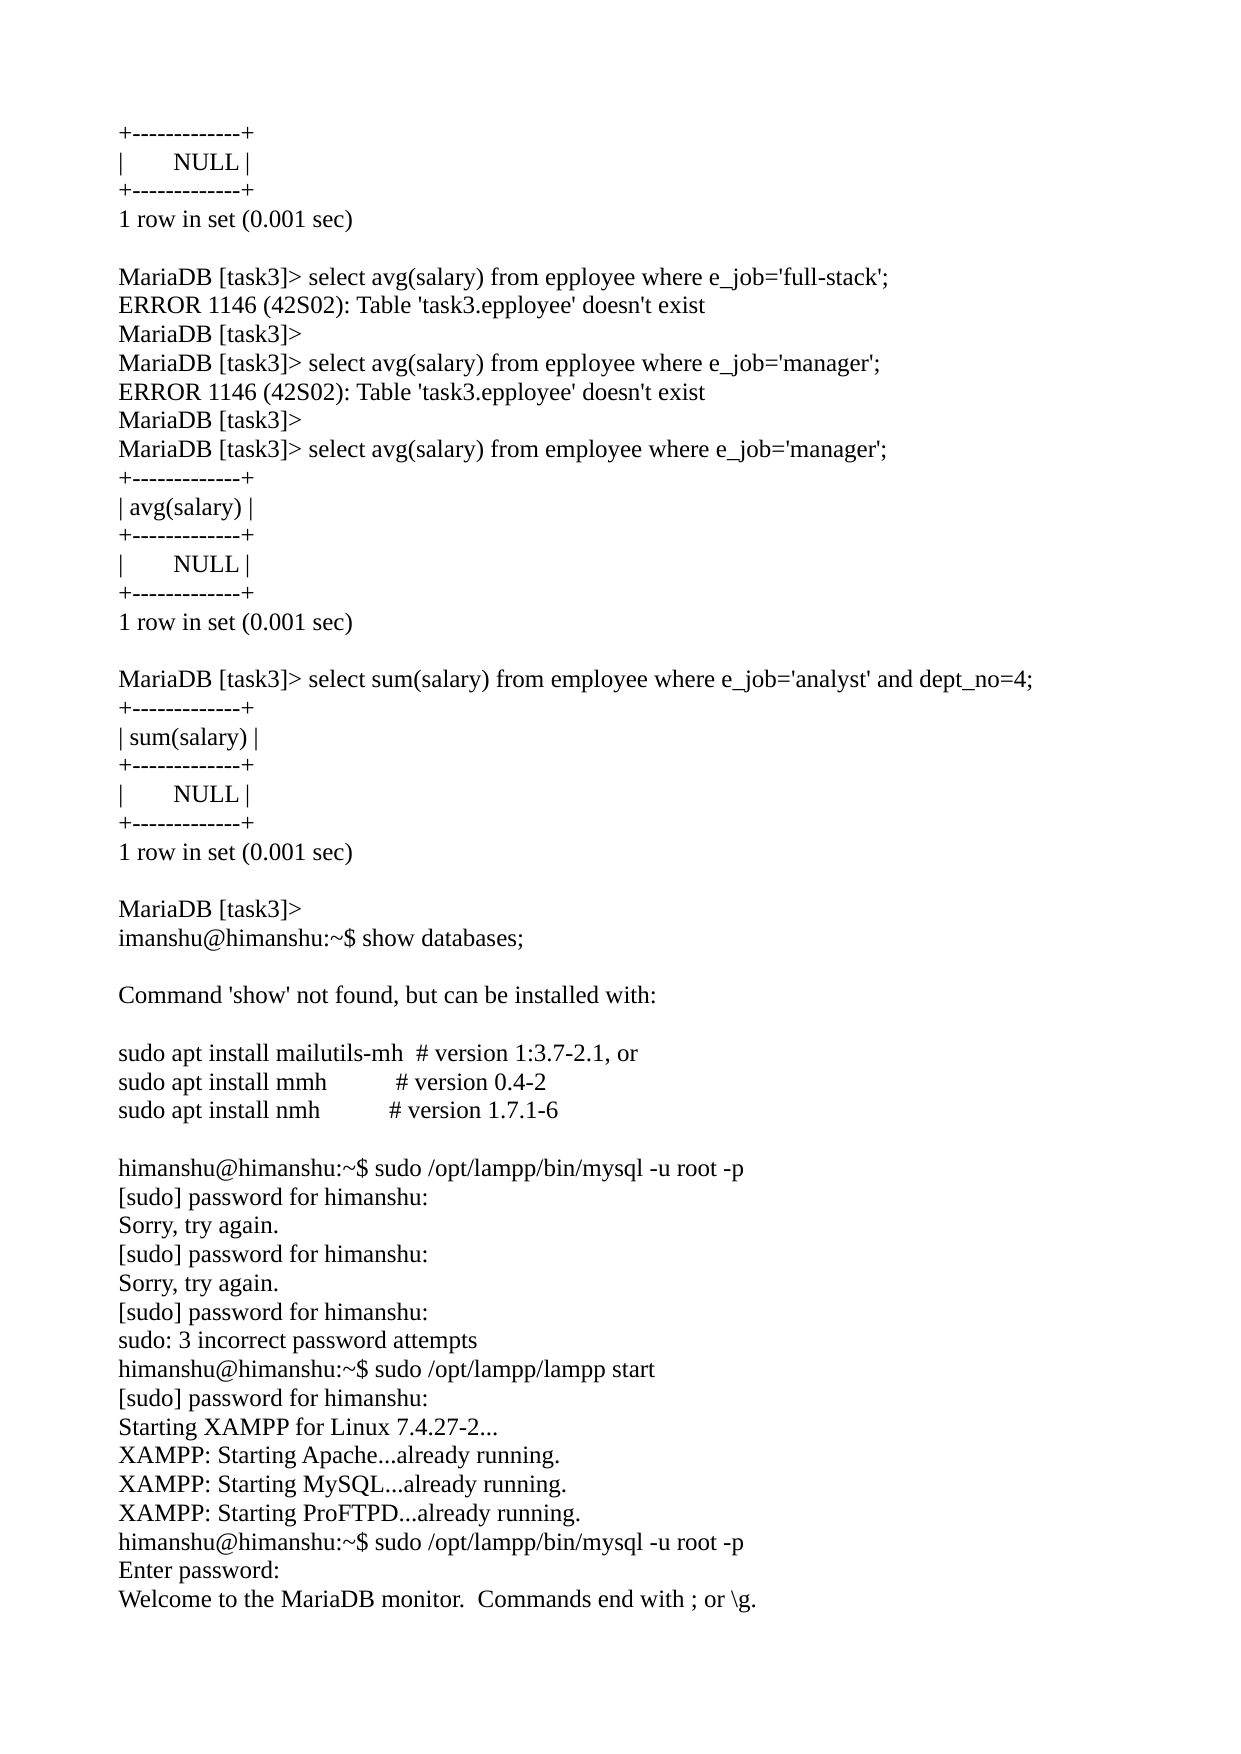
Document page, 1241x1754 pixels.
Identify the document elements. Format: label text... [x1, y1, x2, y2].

text +-------------+ [118, 808, 1122, 837]
text XAMPP: Starting Apache...already running. [118, 1441, 1122, 1469]
text Enter password: [118, 1556, 1122, 1584]
text ERROR 1146 (42S02): Table 'task3.epployee' doesn't exist [118, 377, 1122, 406]
text [sudo] password for himanshu: [118, 1182, 1122, 1211]
text MariaDB [task3]> [118, 319, 1122, 348]
text MariaDB [task3]> select avg(salary) from epployee where e_job='manager'; [118, 348, 1122, 377]
text [sudo] password for himanshu: [118, 1297, 1122, 1326]
text +-------------+ [118, 693, 1122, 722]
text sudo apt install mailutils-mh # version 1:3.7-2.1, or [118, 1038, 1122, 1067]
text Welcome to the MariaDB monitor. Commands end with ; or \g. [118, 1584, 1122, 1613]
text XAMPP: Starting MySQL...already running. [118, 1469, 1122, 1498]
text +-------------+ [118, 176, 1122, 204]
text +-------------+ [118, 578, 1122, 607]
text | NULL | [118, 147, 1122, 176]
text +-------------+ [118, 118, 1122, 147]
text XAMPP: Starting ProFTPD...already running. [118, 1498, 1122, 1527]
text sudo apt install mmh # version 0.4-2 [118, 1067, 1122, 1096]
text MariaDB [task3]> select sum(salary) from employee where e_job='analyst' and dept_no=4; [118, 664, 1122, 693]
text [sudo] password for himanshu: [118, 1383, 1122, 1412]
text +-------------+ [118, 751, 1122, 779]
text +-------------+ [118, 521, 1122, 549]
text | NULL | [118, 779, 1122, 808]
text MariaDB [task3]> [118, 894, 1122, 923]
text himanshu@himanshu:~$ sudo /opt/lampp/lampp start [118, 1354, 1122, 1383]
text Starting XAMPP for Linux 7.4.27-2... [118, 1412, 1122, 1441]
text | avg(salary) | [118, 492, 1122, 521]
text +-------------+ [118, 463, 1122, 492]
text Command 'show' not found, but can be installed with: [118, 981, 1122, 1009]
text MariaDB [task3]> select avg(salary) from employee where e_job='manager'; [118, 434, 1122, 463]
text Sorry, try again. [118, 1211, 1122, 1239]
text himanshu@himanshu:~$ sudo /opt/lampp/bin/mysql -u root -p [118, 1153, 1122, 1182]
text MariaDB [task3]> select avg(salary) from epployee where e_job='full-stack'; [118, 262, 1122, 291]
text imanshu@himanshu:~$ show databases; [118, 923, 1122, 952]
text himanshu@himanshu:~$ sudo /opt/lampp/bin/mysql -u root -p [118, 1527, 1122, 1556]
text [sudo] password for himanshu: [118, 1239, 1122, 1268]
text Sorry, try again. [118, 1268, 1122, 1297]
text MariaDB [task3]> [118, 406, 1122, 434]
text | NULL | [118, 549, 1122, 578]
text 1 row in set (0.001 sec) [118, 607, 1122, 636]
text sudo apt install nmh # version 1.7.1-6 [118, 1096, 1122, 1124]
text ERROR 1146 (42S02): Table 'task3.epployee' doesn't exist [118, 291, 1122, 319]
text | sum(salary) | [118, 722, 1122, 751]
text 1 row in set (0.001 sec) [118, 837, 1122, 866]
text sudo: 3 incorrect password attempts [118, 1326, 1122, 1354]
text 1 row in set (0.001 sec) [118, 204, 1122, 233]
